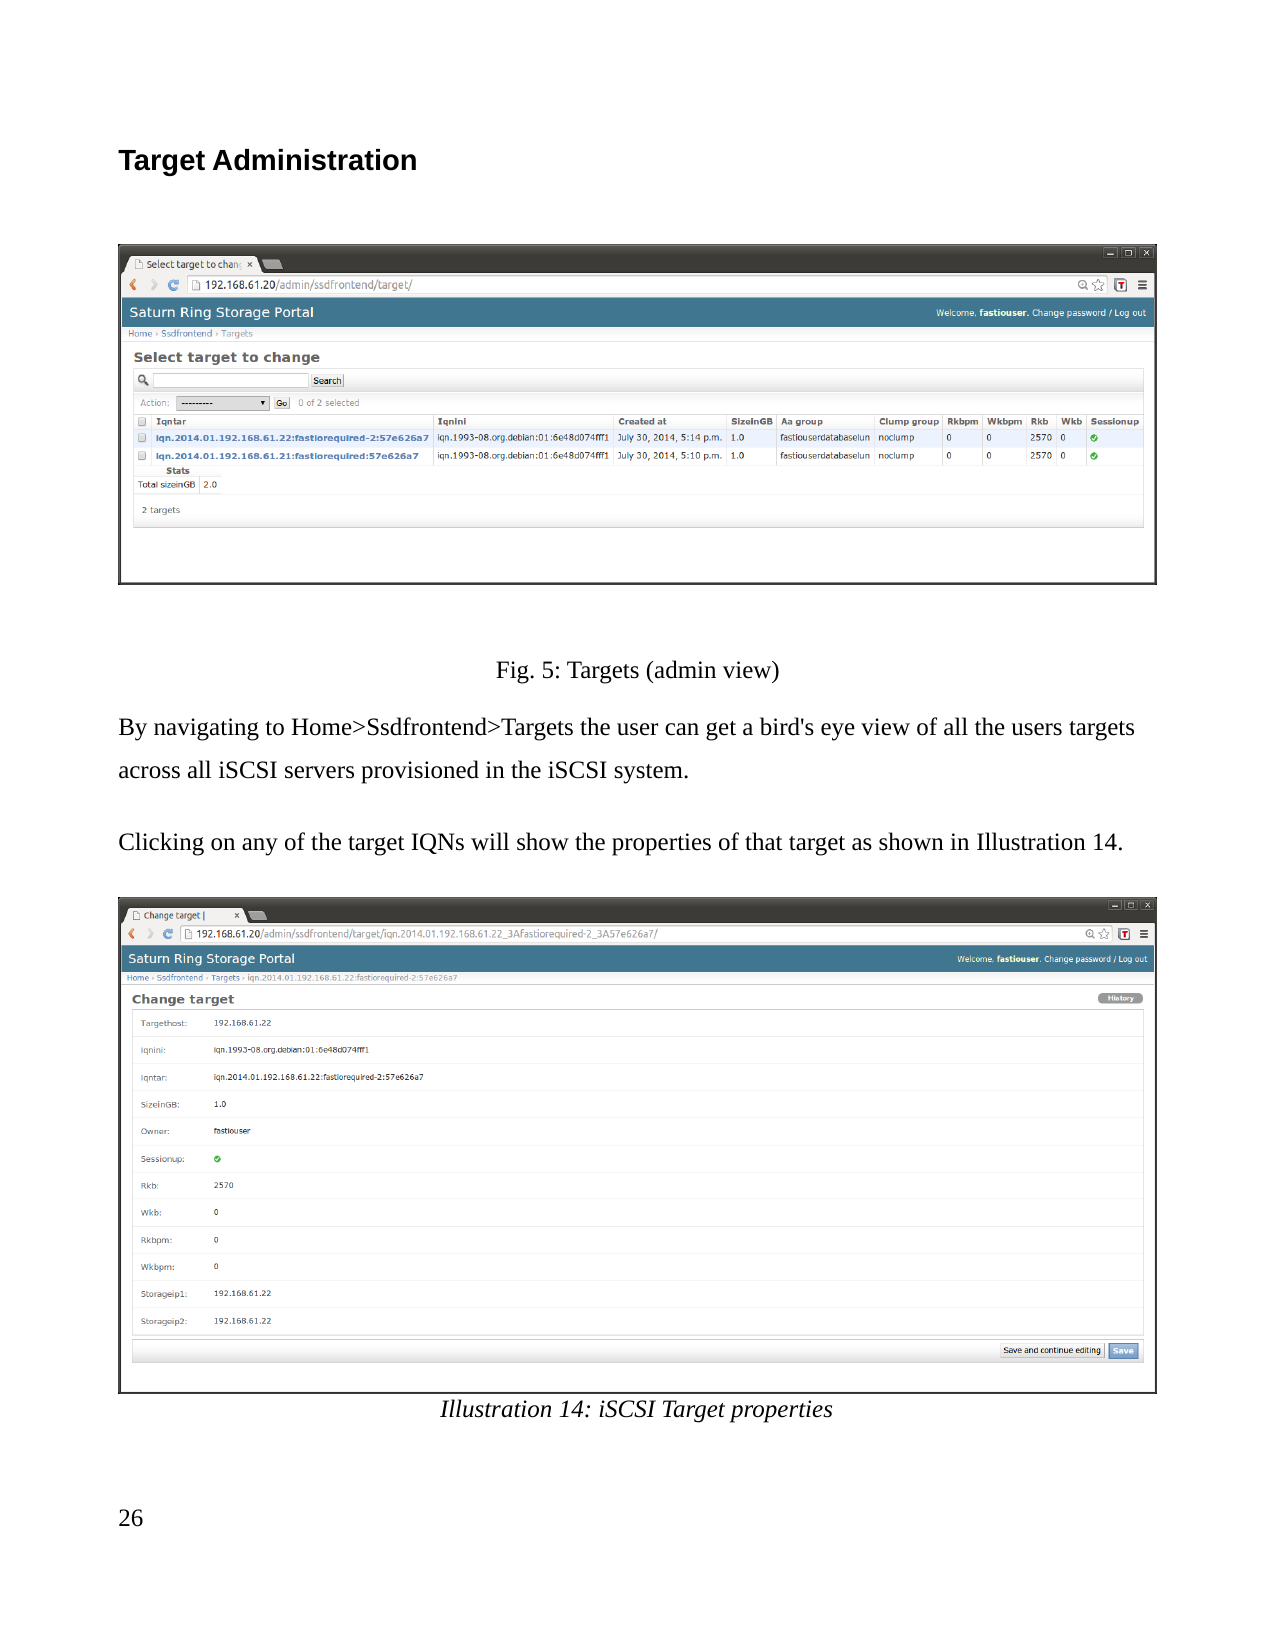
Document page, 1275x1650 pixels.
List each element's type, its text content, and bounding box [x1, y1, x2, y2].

text Fig. 5: Targets (admin view) [118, 655, 1157, 684]
text Clicking on any of the target IQNs will show the properties of that target as shown in Illustration 14. [118, 827, 1157, 856]
picture [118, 244, 1157, 585]
picture [118, 897, 1157, 1394]
text Illustration 14: iSCSI Target properties [118, 1394, 1157, 1423]
subtitle Target Administration [118, 143, 1157, 177]
text By navigating to Home>Ssdfrontend>Targets the user can get a bird's eye view of all the users targets across all iSCSI servers provisioned in the iSCSI system. [118, 712, 1157, 784]
